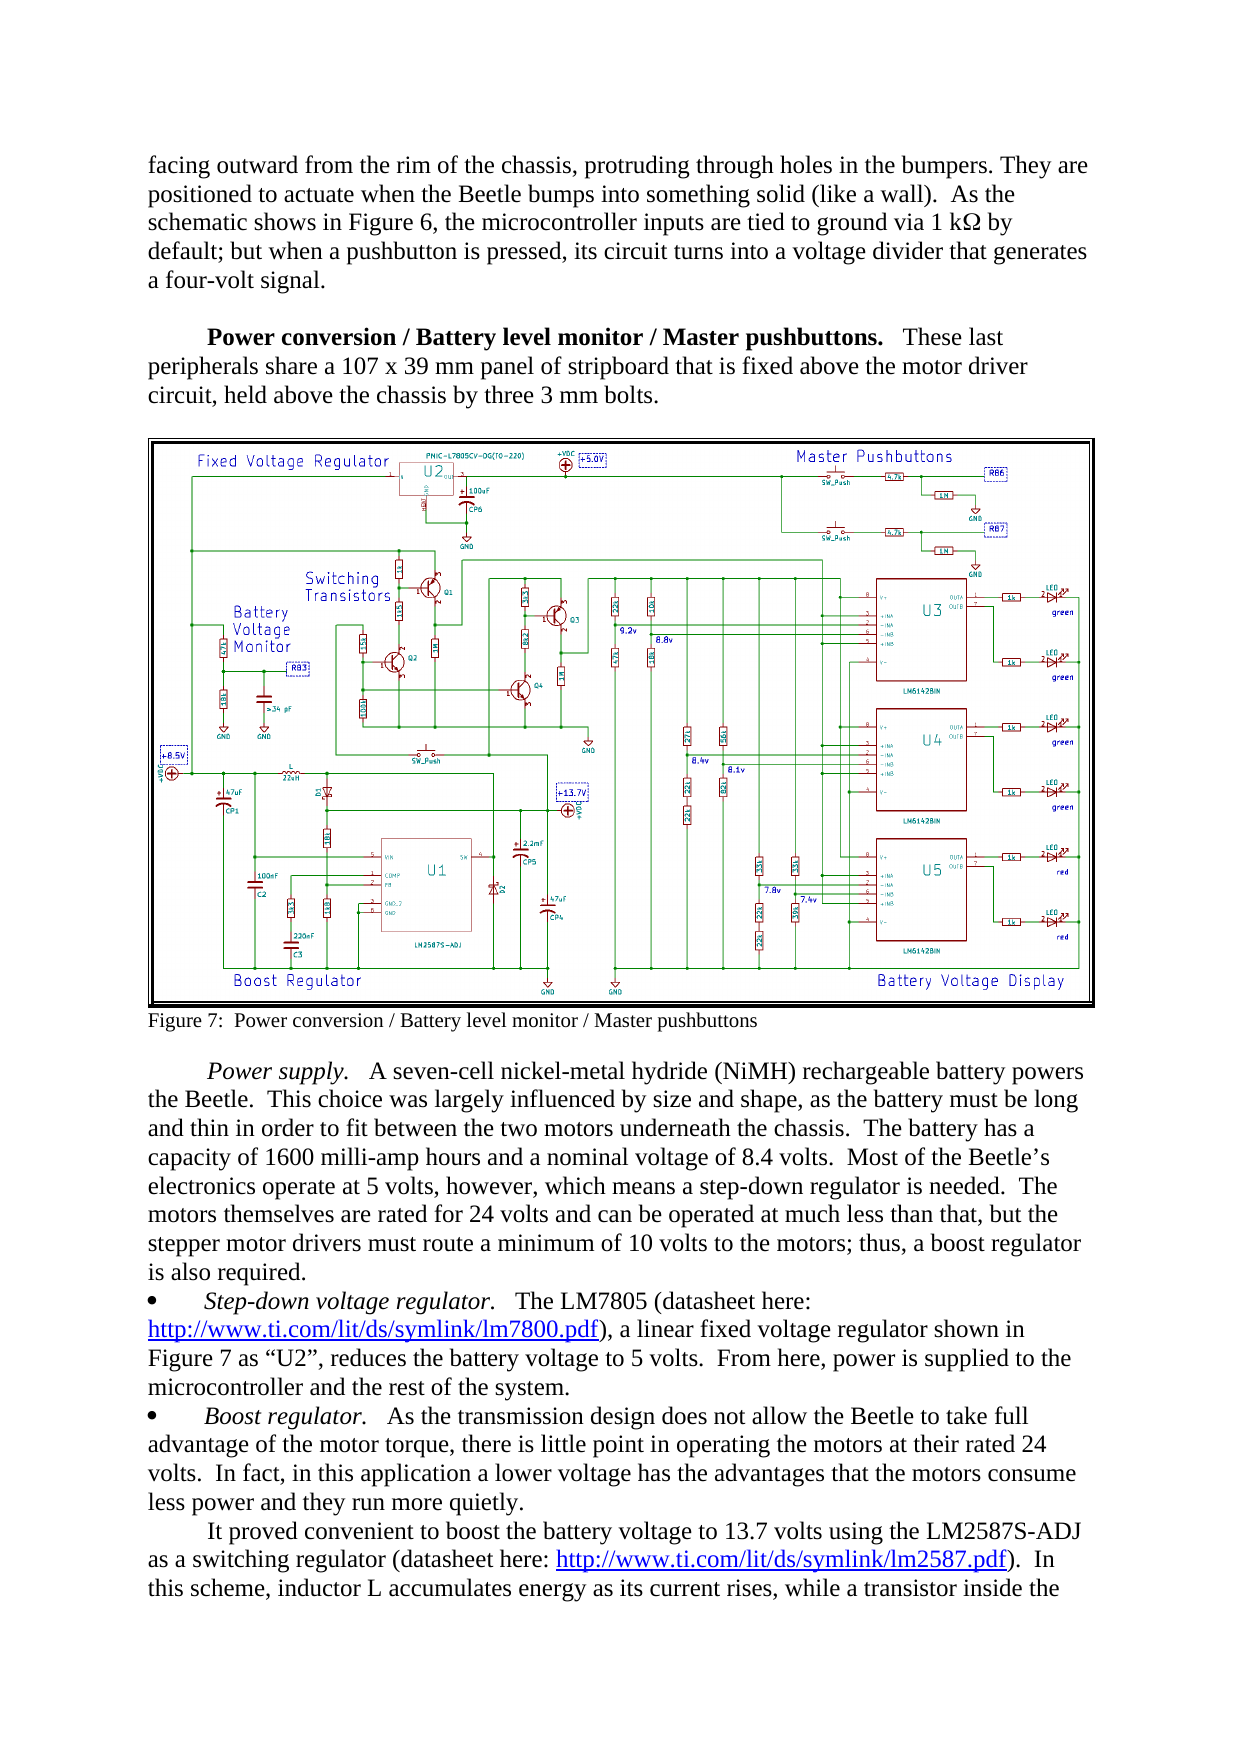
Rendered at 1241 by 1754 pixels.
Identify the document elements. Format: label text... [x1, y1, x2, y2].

list Step-down voltage regulator. The LM7805 (datasheet here: http://www.ti.com/lit/ds/symlink/lm7800.pdf), a linear fixed voltage regulator shown in Figure 7 as “U2”, reduces the battery voltage to 5 volts. From here, power is supplied to the microcontroller and the rest of the system. [148, 1286, 1092, 1401]
text facing outward from the rim of the chassis, protruding through holes in the bumpers. They are positioned to actuate when the Beetle bumps into something solid (like a wall). As the schematic shows in Figure 6, the microcontroller inputs are tied to ground via 1 k by default; but when a pushbutton is pressed, its circuit turns into a voltage divider that generates a four-volt signal. [148, 150, 1092, 294]
text Figure 7: Power conversion / Battery level monitor / Master pushbuttons [148, 1008, 1092, 1032]
text Power conversion / Battery level monitor / Master pushbuttons. These last peripherals share a 107 x 39 mm panel of stripboard that is fixed above the motor driver circuit, held above the chassis by three 3 mm bolts. [148, 322, 1092, 409]
list Boost regulator. As the transmission design does not allow the Beetle to take full advantage of the motor torque, there is little point in operating the motors at their rated 24 volts. In fact, in this application a lower voltage has the advantages that the motors consume less power and they run more quietly. [148, 1401, 1092, 1516]
text Power supply. A seven-cell nickel-metal hydride (NiMH) rechargeable battery powers the Beetle. This choice was largely influenced by size and shape, as the battery must be long and thin in order to fit between the two motors underneath the chassis. The battery has a capacity of 1600 milli-amp hours and a nominal voltage of 8.4 volts. Most of the Beetle’s electronics operate at 5 volts, however, which means a step-down regulator is needed. The motors themselves are rated for 24 volts and can be operated at much less than that, but the stepper motor drivers must route a minimum of 10 volts to the motors; thus, a boost regulator is also required. [148, 1056, 1092, 1286]
text It proved convenient to boost the battery voltage to 13.7 volts using the LM2587S-ADJ as a switching regulator (datasheet here: http://www.ti.com/lit/ds/symlink/lm2587.pdf). In this scheme, inductor L accumulates energy as its current rises, while a transistor inside the [148, 1516, 1092, 1602]
